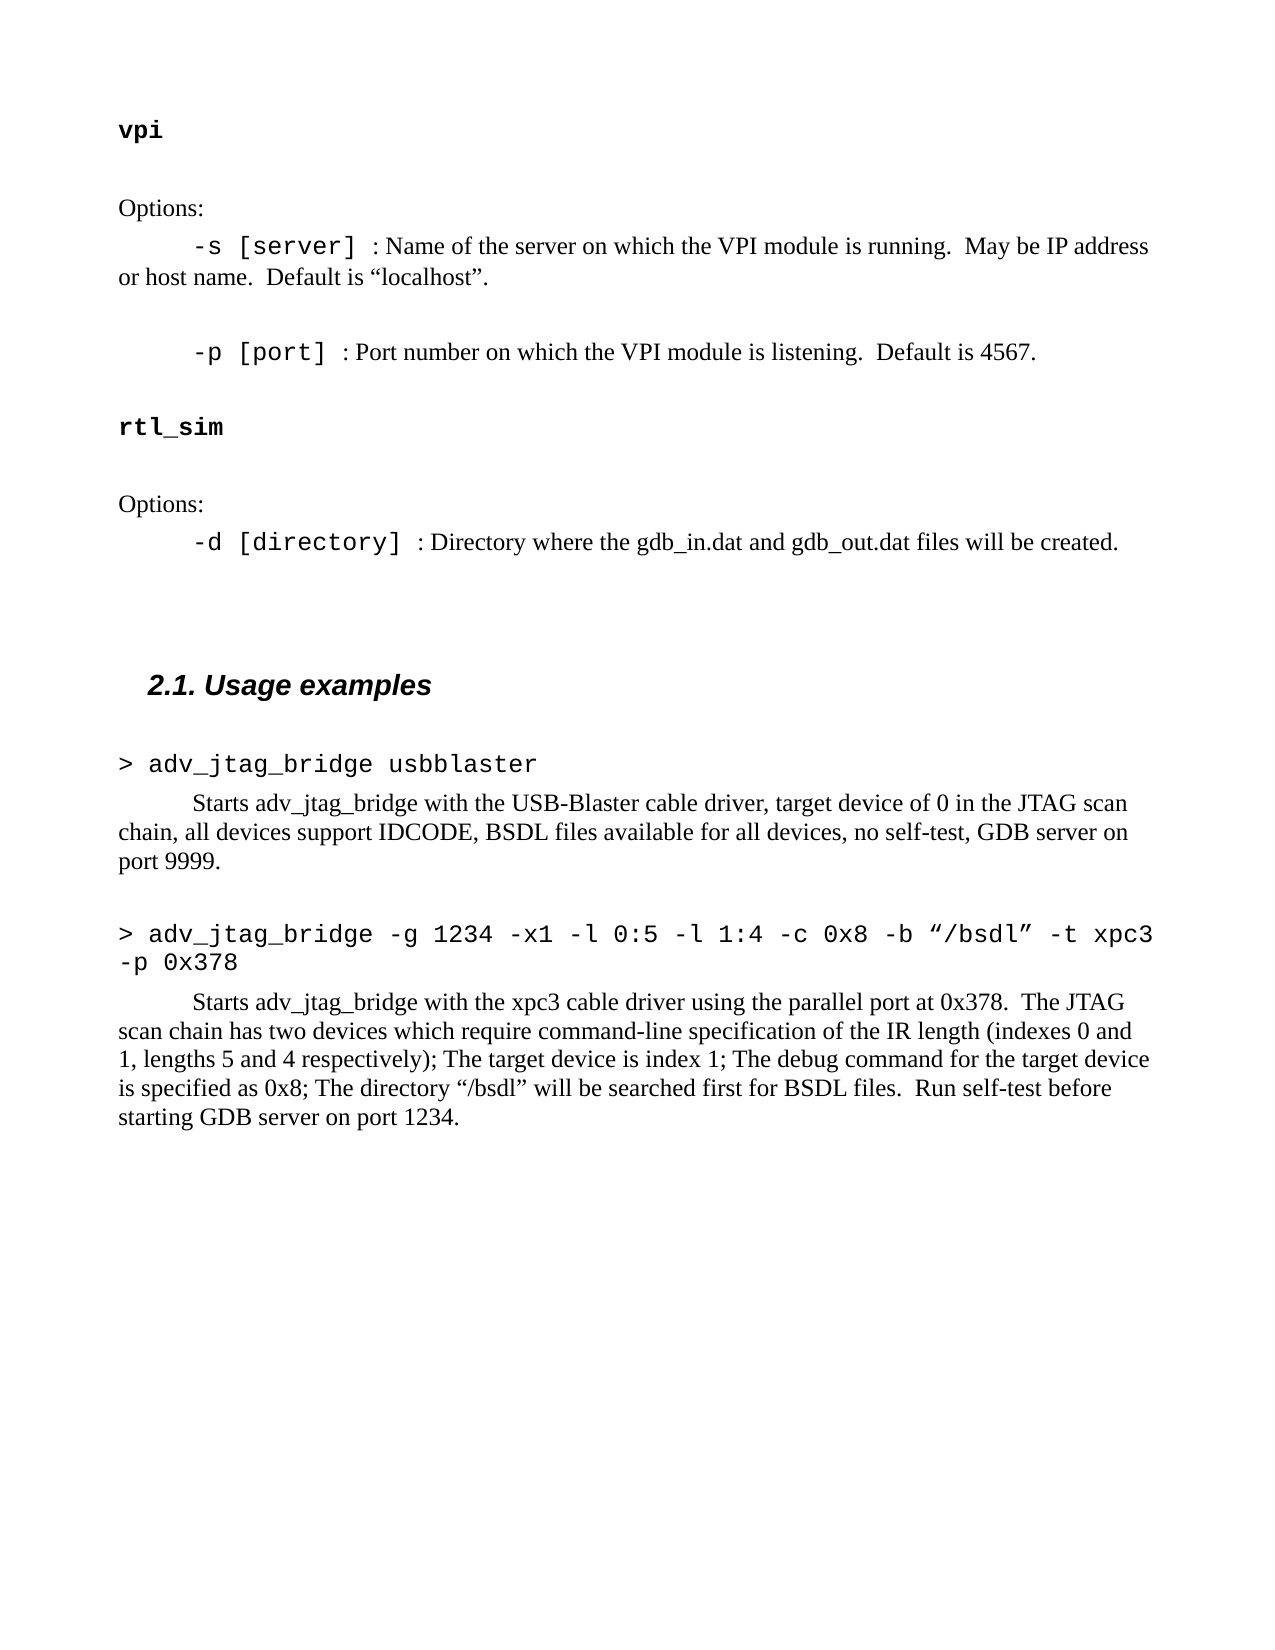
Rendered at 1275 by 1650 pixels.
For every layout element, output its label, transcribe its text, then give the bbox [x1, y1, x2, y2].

text Options: [118, 489, 1157, 518]
text > adv_jtag_bridge usbblaster [118, 751, 1157, 779]
text -d [directory] : Directory where the gdb_in.dat and gdb_out.dat files will be created. [118, 527, 1157, 558]
text -p [port] : Port number on which the VPI module is listening. Default is 4567. [118, 337, 1157, 368]
text Starts adv_jtag_bridge with the xpc3 cable driver using the parallel port at 0x378. The JTAG scan chain has two devices which require command-line specification of the IR length (indexes 0 and 1, lengths 5 and 4 respectively); The target device is index 1; The debug command for the target device is specified as 0x8; The directory “/bsdl” will be searched first for BSDL files. Run self-test before starting GDB server on port 1234. [118, 987, 1157, 1131]
subtitle Usage examples [148, 667, 1157, 701]
text rtl_sim [118, 414, 1157, 443]
text > adv_jtag_bridge -g 1234 -x1 -l 0:5 -l 1:4 -c 0x8 -b “/bsdl” -t xpc3 -p 0x378 [118, 921, 1157, 978]
text Options: [118, 193, 1157, 222]
text vpi [118, 118, 1157, 146]
text Starts adv_jtag_bridge with the USB-Blaster cable driver, target device of 0 in the JTAG scan chain, all devices support IDCODE, BSDL files available for all devices, no self-test, GDB server on port 9999. [118, 788, 1157, 875]
text -s [server] : Name of the server on which the VPI module is running. May be IP address or host name. Default is “localhost”. [118, 231, 1157, 290]
